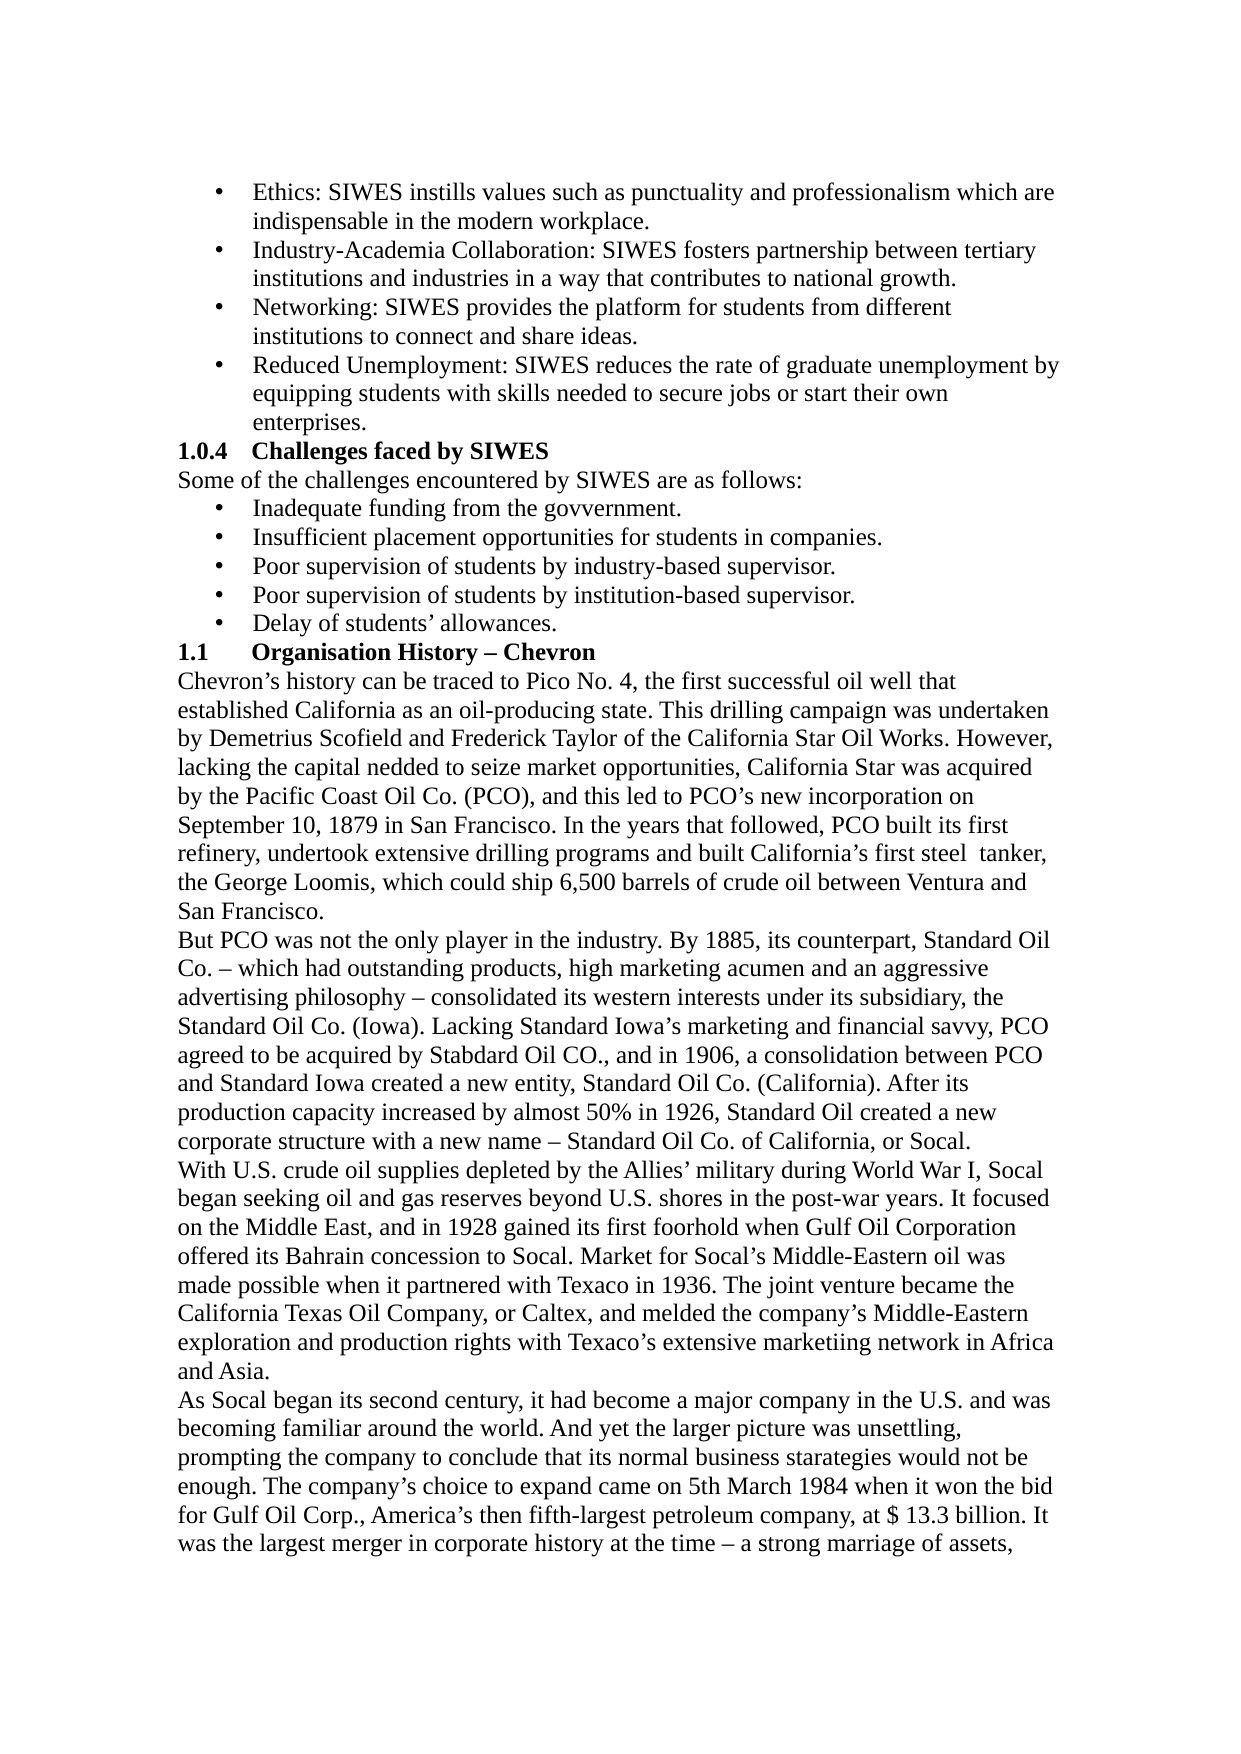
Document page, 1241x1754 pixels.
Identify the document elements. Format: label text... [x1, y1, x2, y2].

list Insufficient placement opportunities for students in companies. [215, 522, 1063, 551]
list Industry-Academia Collaboration: SIWES fosters partnership between tertiary institutions and industries in a way that contributes to national growth. [215, 235, 1063, 292]
text Chevron’s history can be traced to Pico No. 4, the first successful oil well that established California as an oil-producing state. This drilling campaign was undertaken by Demetrius Scofield and Frederick Taylor of the California Star Oil Works. However, lacking the capital nedded to seize market opportunities, California Star was acquired by the Pacific Coast Oil Co. (PCO), and this led to PCO’s new incorporation on September 10, 1879 in San Francisco. In the years that followed, PCO built its first refinery, undertook extensive drilling programs and built California’s first steel tanker, the George Loomis, which could ship 6,500 barrels of crude oil between Ventura and San Francisco. [177, 666, 1063, 925]
text With U.S. crude oil supplies depleted by the Allies’ military during World War I, Socal began seeking oil and gas reserves beyond U.S. shores in the post-war years. It focused on the Middle East, and in 1928 gained its first foorhold when Gulf Oil Corporation offered its Bahrain concession to Socal. Market for Socal’s Middle-Eastern oil was made possible when it partnered with Texaco in 1936. The joint venture became the California Texas Oil Company, or Caltex, and melded the company’s Middle-Eastern exploration and production rights with Texaco’s extensive marketiing network in Africa and Asia. [177, 1155, 1063, 1385]
text 1.0.4 Challenges faced by SIWES [177, 436, 1063, 465]
list Inadequate funding from the govvernment. [215, 493, 1063, 522]
list Ethics: SIWES instills values such as punctuality and professionalism which are indispensable in the modern workplace. [215, 177, 1063, 235]
list Networking: SIWES provides the platform for students from different institutions to connect and share ideas. [215, 292, 1063, 350]
text Some of the challenges encountered by SIWES are as follows: [177, 465, 1063, 493]
list Delay of students’ allowances. [215, 608, 1063, 637]
list Reduced Unemployment: SIWES reduces the rate of graduate unemployment by equipping students with skills needed to secure jobs or start their own enterprises. [215, 350, 1063, 436]
list Poor supervision of students by institution-based supervisor. [215, 580, 1063, 608]
list Poor supervision of students by industry-based supervisor. [215, 551, 1063, 580]
text As Socal began its second century, it had become a major company in the U.S. and was becoming familiar around the world. And yet the larger picture was unsettling, prompting the company to conclude that its normal business starategies would not be enough. The company’s choice to expand came on 5th March 1984 when it won the bid for Gulf Oil Corp., America’s then fifth-largest petroleum company, at $ 13.3 billion. It was the largest merger in corporate history at the time – a strong marriage of assets, [177, 1385, 1063, 1557]
text 1.1 Organisation History – Chevron [177, 637, 1063, 666]
text But PCO was not the only player in the industry. By 1885, its counterpart, Standard Oil Co. – which had outstanding products, high marketing acumen and an aggressive advertising philosophy – consolidated its western interests under its subsidiary, the Standard Oil Co. (Iowa). Lacking Standard Iowa’s marketing and financial savvy, PCO agreed to be acquired by Stabdard Oil CO., and in 1906, a consolidation between PCO and Standard Iowa created a new entity, Standard Oil Co. (California). After its production capacity increased by almost 50% in 1926, Standard Oil created a new corporate structure with a new name – Standard Oil Co. of California, or Socal. [177, 925, 1063, 1155]
